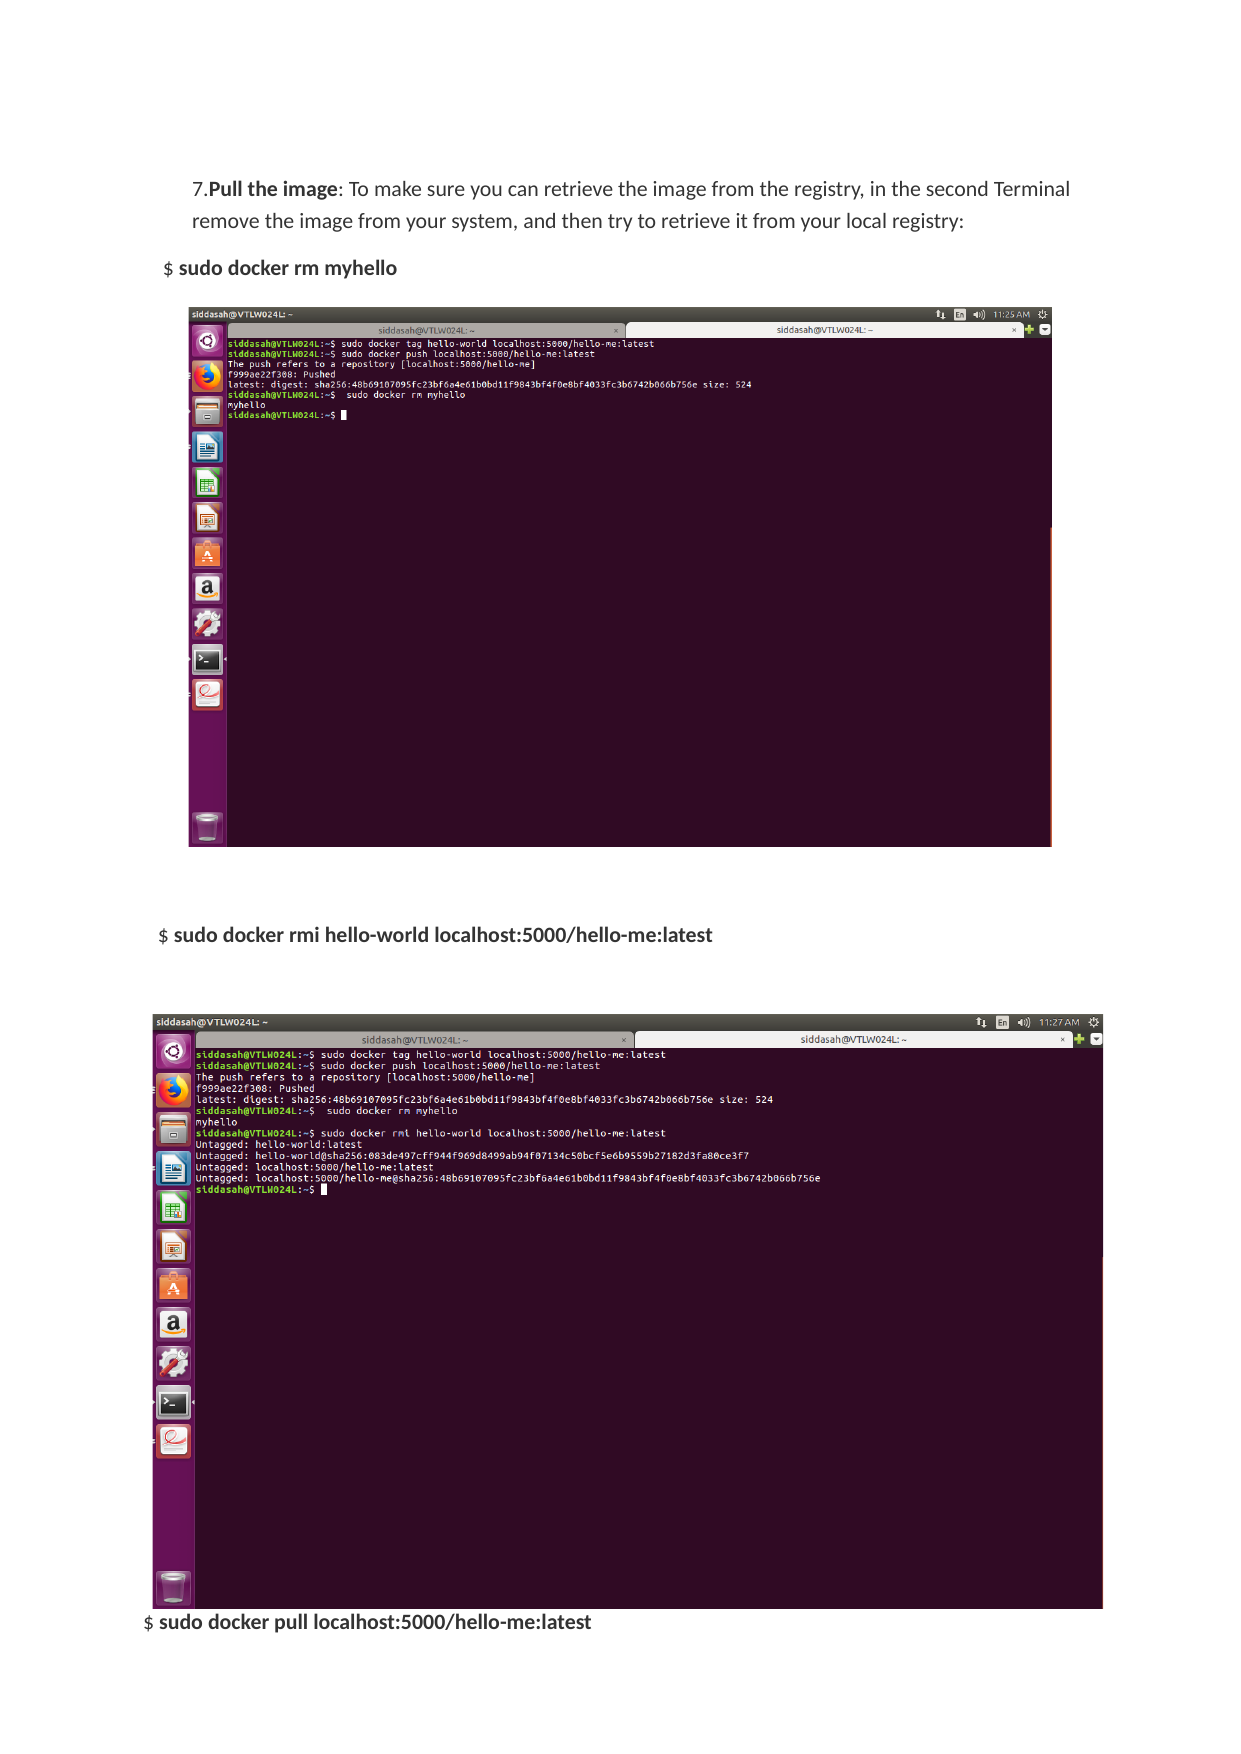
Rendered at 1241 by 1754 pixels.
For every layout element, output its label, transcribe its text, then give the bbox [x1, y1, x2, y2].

picture [188, 307, 1052, 847]
text $ sudo docker rm myhello [118, 254, 1122, 281]
text $ sudo docker pull localhost:5000/hello-me:latest [118, 1608, 1122, 1635]
text $ sudo docker rmi hello-world localhost:5000/hello-me:latest [118, 921, 1122, 948]
list 7.Pull the image: To make sure you can retrieve the image from the registry, in the second Terminal remove the image from your system, and then try to retrieve it from your local registry: [162, 176, 1122, 234]
picture [152, 1014, 1104, 1609]
